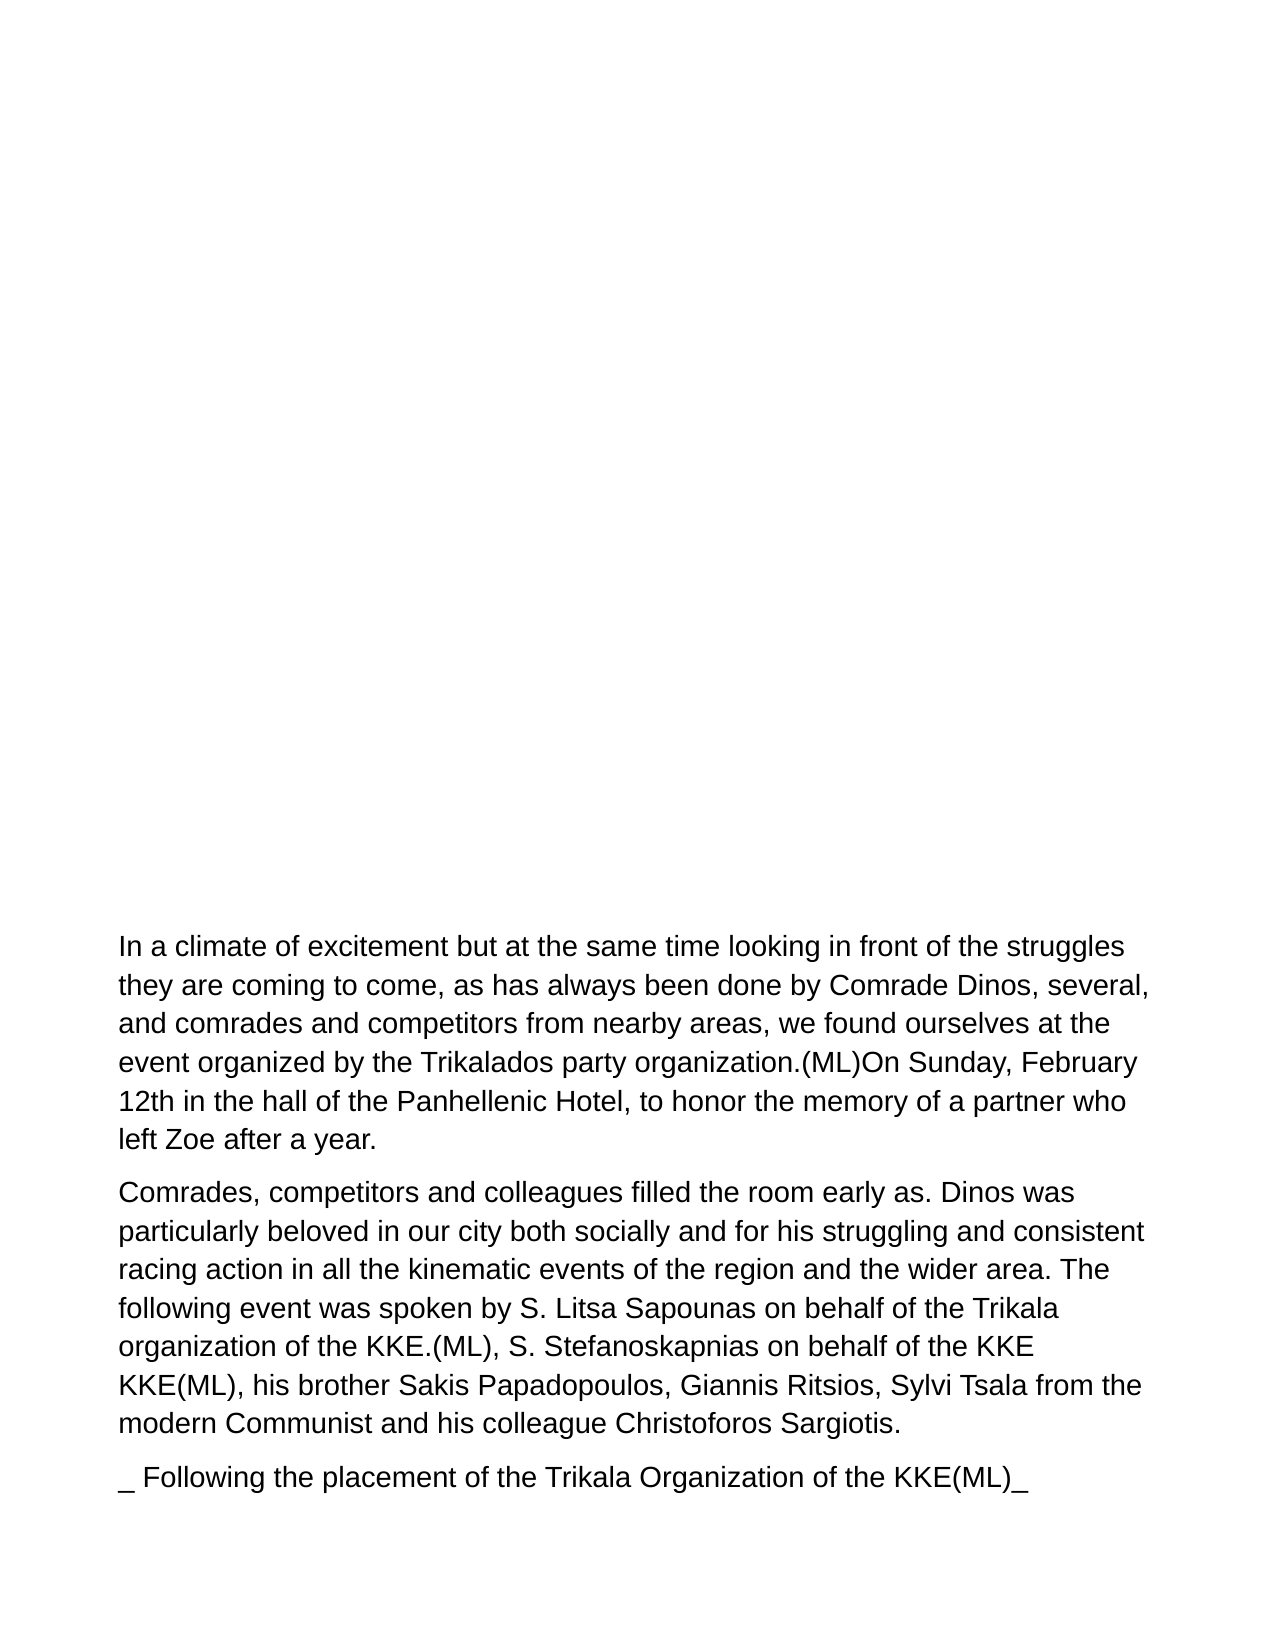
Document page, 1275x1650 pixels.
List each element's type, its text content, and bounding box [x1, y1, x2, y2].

text Comrades, competitors and colleagues filled the room early as. Dinos was particularly beloved in our city both socially and for his struggling and consistent racing action in all the kinematic events of the region and the wider area. The following event was spoken by S. Litsa Sapounas on behalf of the Trikala organization of the KKE.(ML), S. Stefanoskapnias on behalf of the KKE KKE(ML), his brother Sakis Papadopoulos, Giannis Ritsios, Sylvi Tsala from the modern Communist and his colleague Christoforos Sargiotis. [118, 1175, 1157, 1440]
text In a climate of excitement but at the same time looking in front of the struggles they are coming to come, as has always been done by Comrade Dinos, several, and comrades and competitors from nearby areas, we found ourselves at the event organized by the Trikalados party organization.(ML)On Sunday, February 12th in the hall of the Panhellenic Hotel, to honor the memory of a partner who left Zoe after a year. [118, 118, 1157, 1156]
text _ Following the placement of the Trikala Organization of the KKE(ML)_ [118, 1459, 1157, 1493]
